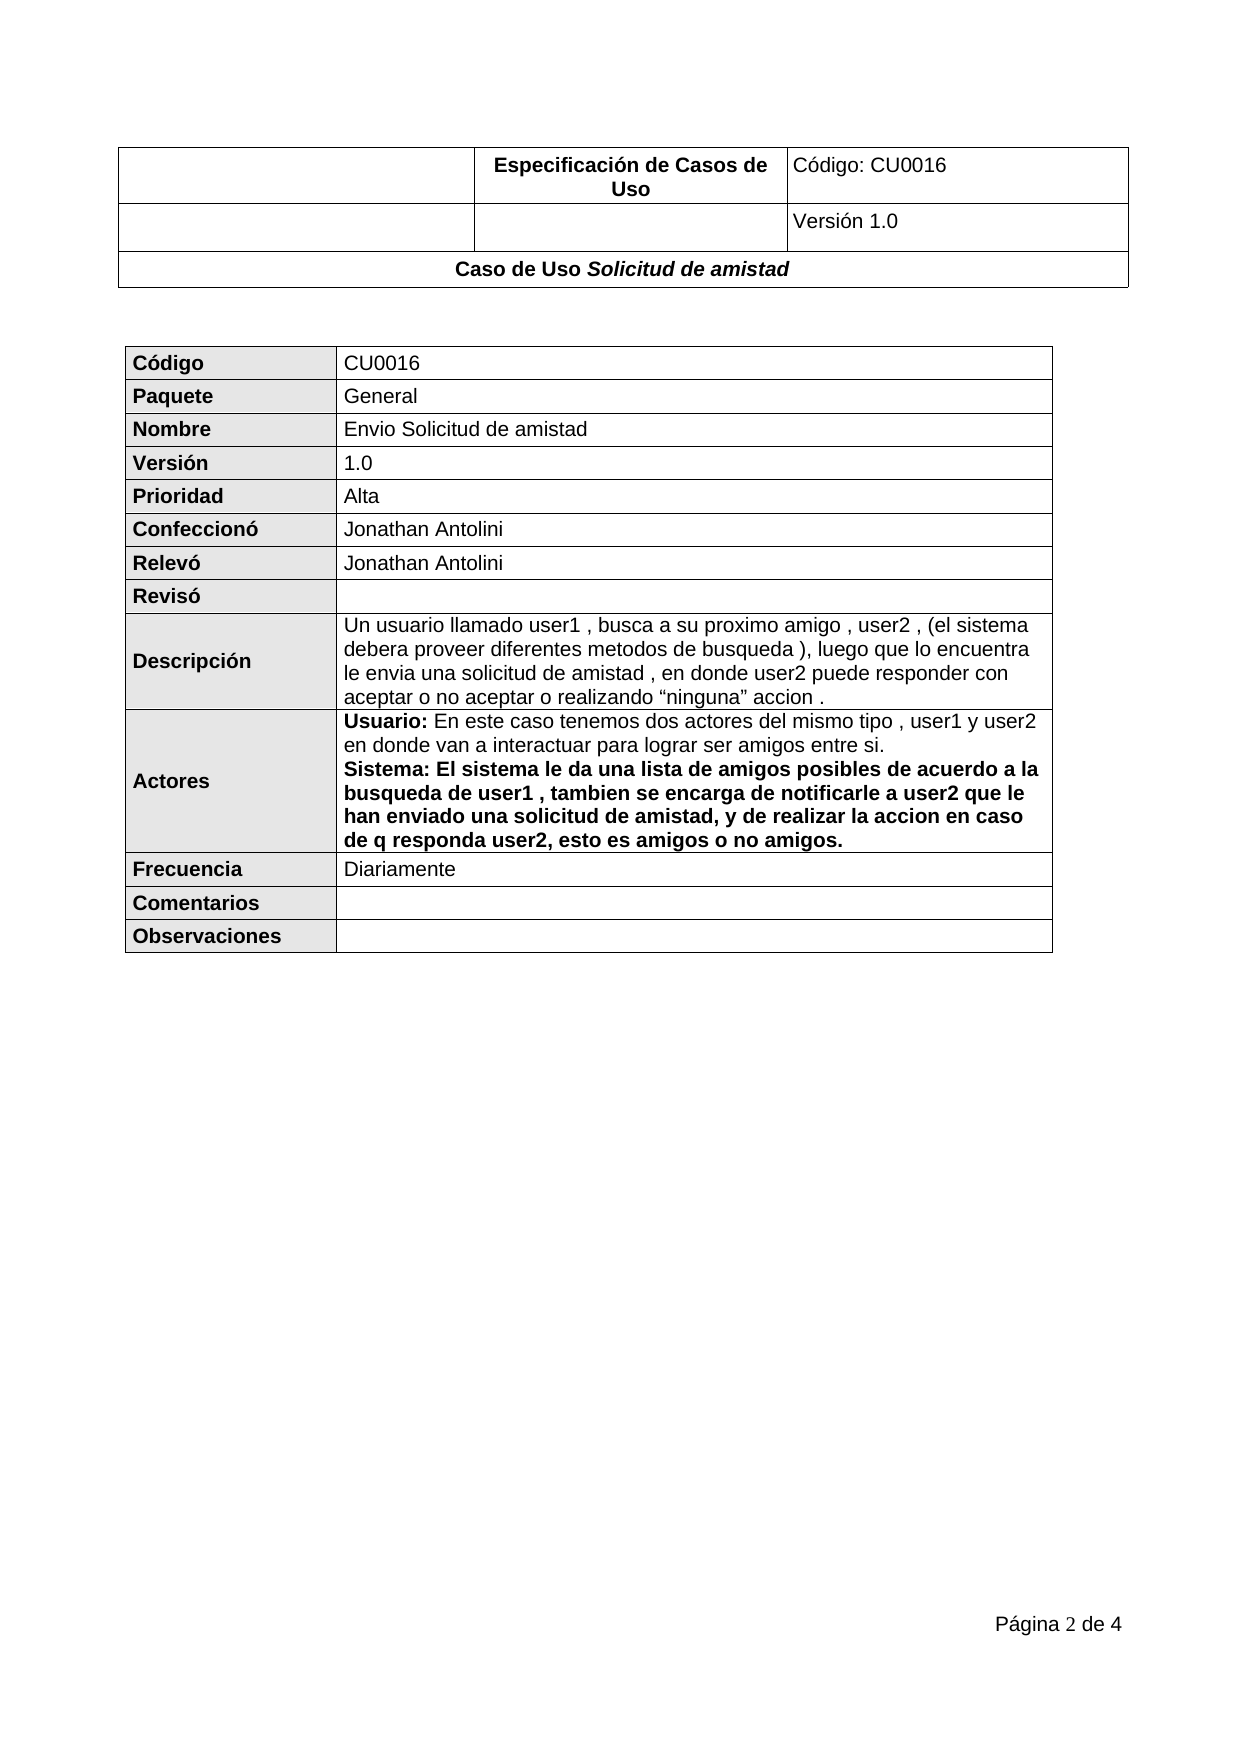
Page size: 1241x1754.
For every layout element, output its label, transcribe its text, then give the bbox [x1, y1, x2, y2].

table_header Código [126, 347, 336, 379]
table_cell Usuario: En este caso tenemos dos actores del mismo tipo , user1 y user2 en donde van a interactuar para lograr ser amigos entre si. Sistema: El sistema le da una lista de amigos posibles de acuerdo a la busqueda de user1 , tambien se encarga de notificarle a user2 que le han enviado una solicitud de amistad, y de realizar la accion en caso de q responda user2, esto es amigos o no amigos. [337, 710, 1052, 852]
table_cell Actores [126, 710, 336, 852]
table_cell Paquete [126, 380, 336, 412]
table_cell [337, 920, 1052, 952]
table_cell Nombre [126, 414, 336, 446]
table_cell General [337, 380, 1052, 412]
table_cell Observaciones [126, 920, 336, 952]
table_cell Relevó [126, 547, 336, 579]
table_cell Confeccionó [126, 514, 336, 546]
table_cell Diariamente [337, 853, 1052, 886]
table_header CU0016 [337, 347, 1052, 379]
table_cell Frecuencia [126, 853, 336, 886]
table_cell Envio Solicitud de amistad [337, 414, 1052, 446]
table_cell [337, 887, 1052, 919]
table_cell 1.0 [337, 447, 1052, 479]
table_cell Descripción [126, 614, 336, 708]
table_cell [337, 580, 1052, 612]
table_cell Un usuario llamado user1 , busca a su proximo amigo , user2 , (el sistema debera proveer diferentes metodos de busqueda ), luego que lo encuentra le envia una solicitud de amistad , en donde user2 puede responder con aceptar o no aceptar o realizando “ninguna” accion . [337, 614, 1052, 708]
table_cell Versión [126, 447, 336, 479]
table_cell Jonathan Antolini [337, 547, 1052, 579]
table_cell Alta [337, 480, 1052, 512]
table_cell Prioridad [126, 480, 336, 512]
table_cell Revisó [126, 580, 336, 612]
table_cell Comentarios [126, 887, 336, 919]
table_cell Jonathan Antolini [337, 514, 1052, 546]
